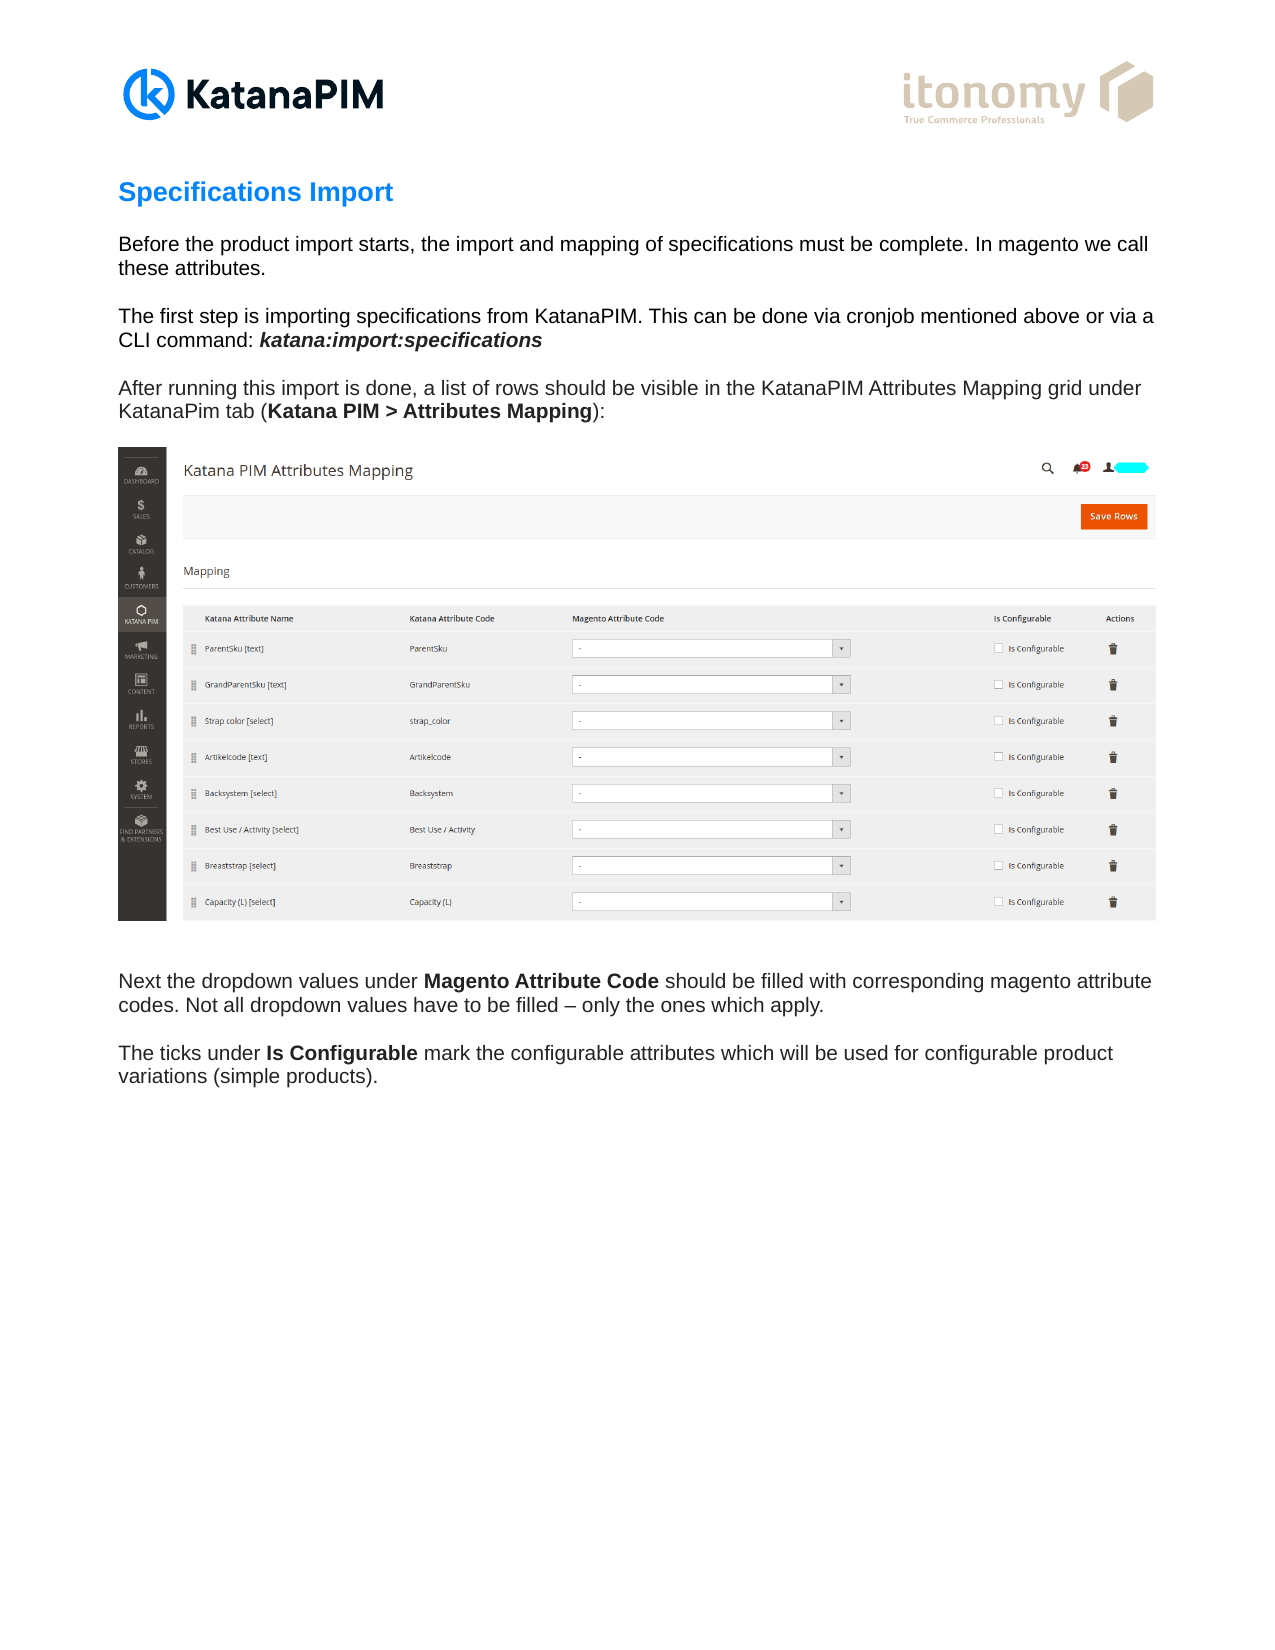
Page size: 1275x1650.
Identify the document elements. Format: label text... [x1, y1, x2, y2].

text The first step is importing specifications from KatanaPIM. This can be done via cronjob mentioned above or via a CLI command: katana:import:specifications [118, 303, 1157, 351]
picture [118, 447, 1157, 921]
text Before the product import starts, the import and mapping of specifications must be complete. In magento we call these attributes. [118, 232, 1157, 279]
text After running this import is done, a list of rows should be visible in the KatanaPIM Attributes Mapping grid under KatanaPim tab (Katana PIM > Attributes Mapping): [118, 375, 1157, 423]
text Next the dropdown values under Magento Attribute Code should be filled with corresponding magento attribute codes. Not all dropdown values have to be filled – only the ones which apply. [118, 968, 1157, 1016]
text The ticks under Is Configurable mark the configurable attributes which will be used for configurable product variations (simple products). [118, 1040, 1157, 1088]
text Specifications Import [118, 176, 1157, 208]
